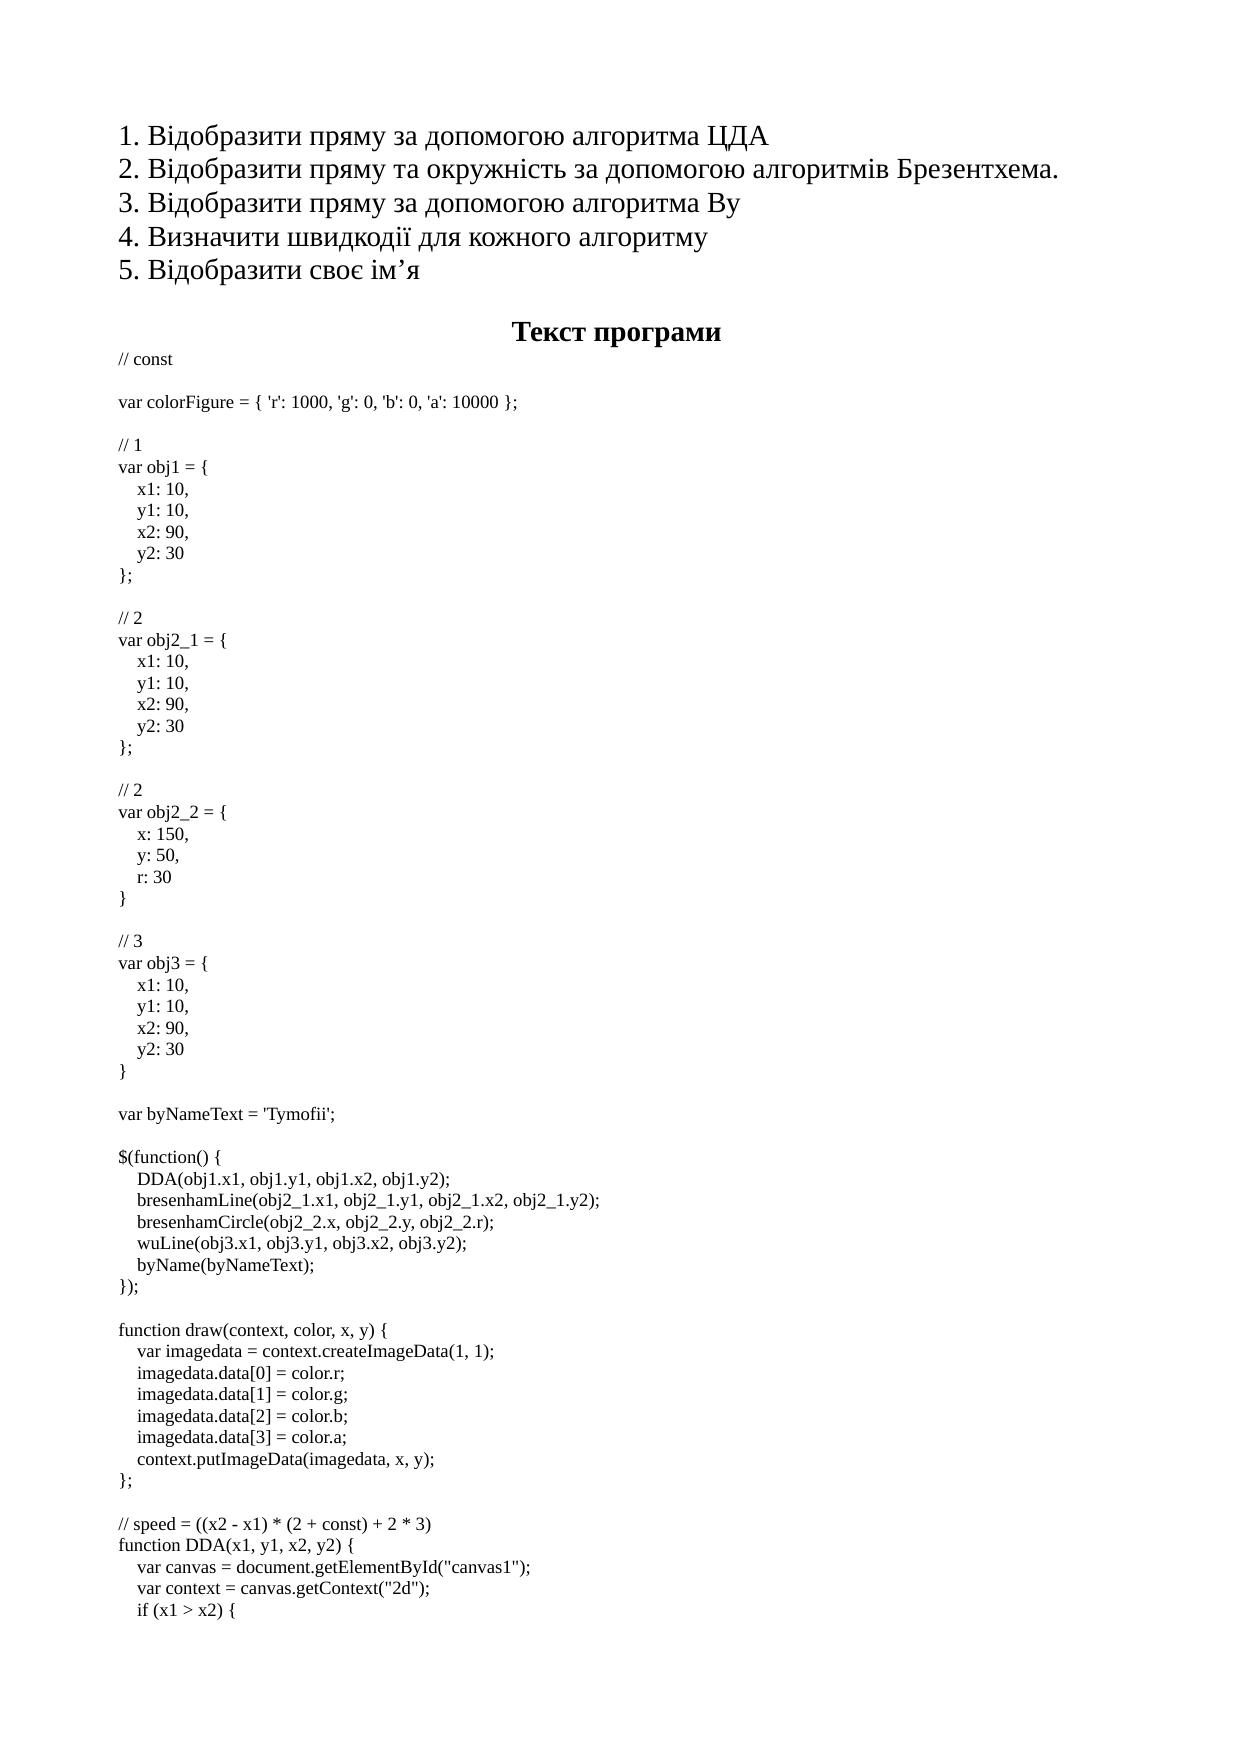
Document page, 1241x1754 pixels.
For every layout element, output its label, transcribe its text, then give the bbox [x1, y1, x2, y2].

text 2. Відобразити пряму та окружність за допомогою алгоритмів Брезентхема. 3. Відобразити пряму за допомогою алгоритма Ву [118, 152, 1122, 219]
text bresenhamCircle(obj2_2.x, obj2_2.y, obj2_2.r); [118, 1211, 1122, 1232]
text var context = canvas.getContext("2d"); [118, 1577, 1122, 1599]
text x1: 10, [118, 477, 1122, 499]
text Текст програми [118, 314, 1122, 348]
text // 3 [118, 930, 1122, 952]
text imagedata.data[1] = color.g; [118, 1383, 1122, 1405]
text // 2 [118, 607, 1122, 628]
text x2: 90, [118, 521, 1122, 542]
text y1: 10, [118, 499, 1122, 521]
text // const [118, 348, 1122, 370]
text context.putImageData(imagedata, x, y); [118, 1448, 1122, 1469]
text } [118, 887, 1122, 909]
text // 2 [118, 779, 1122, 801]
text imagedata.data[0] = color.r; [118, 1362, 1122, 1383]
text if (x1 > x2) { [118, 1599, 1122, 1620]
text var colorFigure = { 'r': 1000, 'g': 0, 'b': 0, 'a': 10000 }; [118, 391, 1122, 413]
text var obj2_2 = { [118, 801, 1122, 822]
text var obj1 = { [118, 456, 1122, 477]
text imagedata.data[2] = color.b; [118, 1405, 1122, 1426]
text x: 150, [118, 822, 1122, 844]
text byName(byNameText); [118, 1254, 1122, 1275]
text var byNameText = 'Tymofii'; [118, 1103, 1122, 1124]
text }; [118, 736, 1122, 758]
text function DDA(x1, y1, x2, y2) { [118, 1534, 1122, 1556]
text }); [118, 1275, 1122, 1297]
text y2: 30 [118, 1038, 1122, 1060]
text var imagedata = context.createImageData(1, 1); [118, 1340, 1122, 1362]
text x1: 10, [118, 650, 1122, 672]
text 1. Відобразити пряму за допомогою алгоритма ЦДА [118, 118, 1122, 152]
text r: 30 [118, 866, 1122, 887]
text var canvas = document.getElementById("canvas1"); [118, 1556, 1122, 1577]
text // 1 [118, 434, 1122, 456]
text imagedata.data[3] = color.a; [118, 1426, 1122, 1448]
text wuLine(obj3.x1, obj3.y1, obj3.x2, obj3.y2); [118, 1232, 1122, 1254]
text y2: 30 [118, 542, 1122, 564]
text 5. Відобразити своє ім’я [118, 252, 1122, 286]
text x2: 90, [118, 693, 1122, 715]
text function draw(context, color, x, y) { [118, 1318, 1122, 1340]
text y2: 30 [118, 715, 1122, 736]
text bresenhamLine(obj2_1.x1, obj2_1.y1, obj2_1.x2, obj2_1.y2); [118, 1189, 1122, 1211]
text // speed = ((x2 - x1) * (2 + const) + 2 * 3) [118, 1512, 1122, 1534]
text y1: 10, [118, 672, 1122, 693]
text } [118, 1060, 1122, 1081]
text var obj2_1 = { [118, 628, 1122, 650]
text y1: 10, [118, 995, 1122, 1017]
text DDA(obj1.x1, obj1.y1, obj1.x2, obj1.y2); [118, 1167, 1122, 1189]
text $(function() { [118, 1146, 1122, 1167]
text x2: 90, [118, 1017, 1122, 1038]
text var obj3 = { [118, 952, 1122, 973]
text 4. Визначити швидкодії для кожного алгоритму [118, 219, 1122, 252]
text y: 50, [118, 844, 1122, 866]
text }; [118, 564, 1122, 585]
text x1: 10, [118, 973, 1122, 995]
text }; [118, 1469, 1122, 1491]
